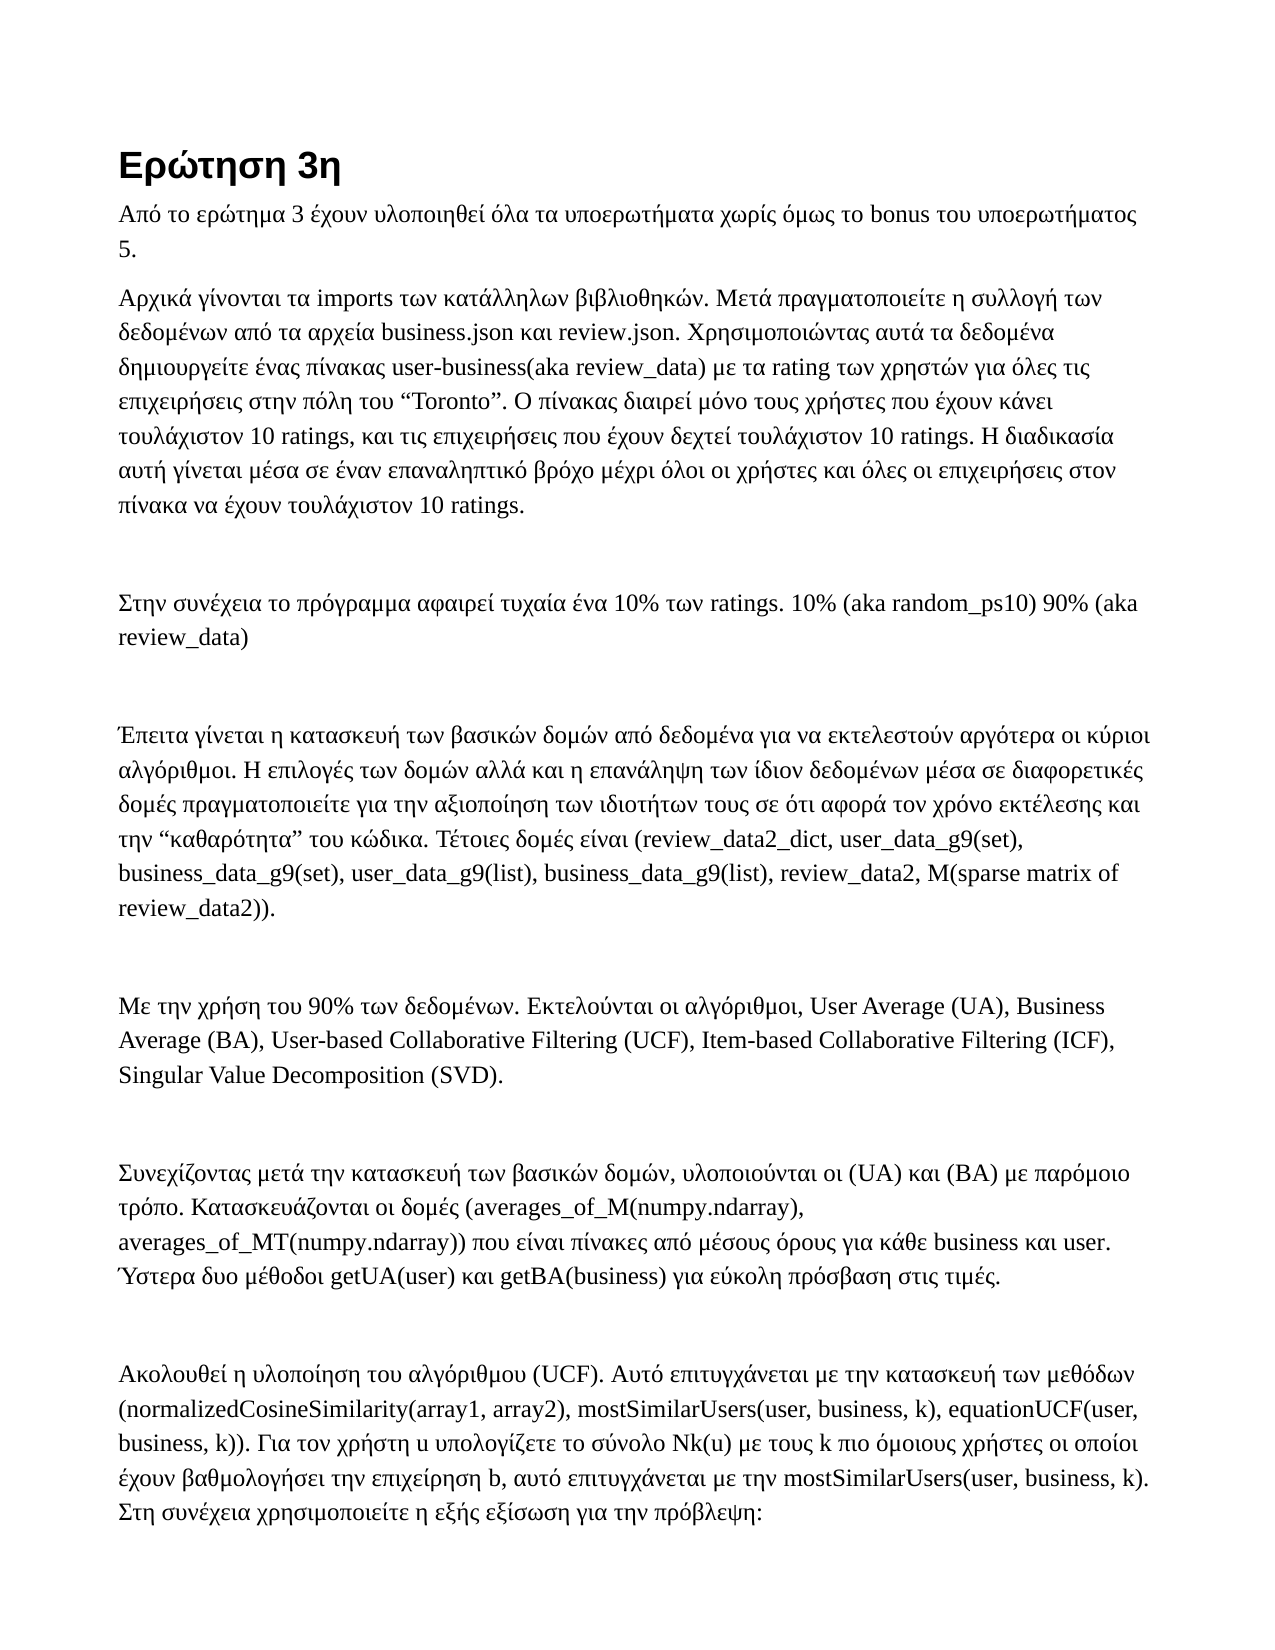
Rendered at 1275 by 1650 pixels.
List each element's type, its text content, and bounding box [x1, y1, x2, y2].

text Από το ερώτημα 3 έχουν υλοποιηθεί όλα τα υποερωτήματα χωρίς όμως το bonus του υποερωτήματος 5. [118, 199, 1157, 262]
text Αρχικά γίνονται τα imports των κατάλληλων βιβλιοθηκών. Μετά πραγματοποιείτε η συλλογή των δεδομένων από τα αρχεία business.json και review.json. Χρησιμοποιώντας αυτά τα δεδομένα δημιουργείτε ένας πίνακας user-business(aka review_data) με τα rating των χρηστών για όλες τις επιχειρήσεις στην πόλη του “Toronto”. Ο πίνακας διαιρεί μόνο τους χρήστες που έχουν κάνει τουλάχιστον 10 ratings, και τις επιχειρήσεις που έχουν δεχτεί τουλάχιστον 10 ratings. Η διαδικασία αυτή γίνεται μέσα σε έναν επαναληπτικό βρόχο μέχρι όλοι οι χρήστες και όλες οι επιχειρήσεις στον πίνακα να έχουν τουλάχιστον 10 ratings. [118, 283, 1157, 518]
text Ακολουθεί η υλοποίηση του αλγόριθμου (UCF). Αυτό επιτυγχάνεται με την κατασκευή των μεθόδων (normalizedCosineSimilarity(array1, array2), mostSimilarUsers(user, business, k), equationUCF(user, business, k)). Για τον χρήστη u υπολογίζετε το σύνολο Nk(u) με τους k πιο όμοιους χρήστες οι οποίοι έχουν βαθμολογήσει την επιχείρηση b, αυτό επιτυγχάνεται με την mostSimilarUsers(user, business, k). Στη συνέχεια χρησιμοποιείτε η εξής εξίσωση για την πρόβλεψη: [118, 1359, 1157, 1526]
text Με την χρήση του 90% των δεδομένων. Εκτελούνται οι αλγόριθμοι, User Average (UA), Business Average (BA), User-based Collaborative Filtering (UCF), Item-based Collaborative Filtering (ΙCF), Singular Value Decomposition (SVD). [118, 991, 1157, 1089]
text Συνεχίζοντας μετά την κατασκευή των βασικών δομών, υλοποιούνται οι (UA) και (BA) με παρόμοιο τρόπο. Κατασκευάζονται οι δομές (averages_of_M(numpy.ndarray), averages_of_MT(numpy.ndarray)) που είναι πίνακες από μέσους όρους για κάθε business και user. Ύστερα δυο μέθοδοι getUA(user) και getBA(business) για εύκολη πρόσβαση στις τιμές. [118, 1158, 1157, 1290]
subtitle Ερώτηση 3η [118, 143, 1157, 187]
text Έπειτα γίνεται η κατασκευή των βασικών δομών από δεδομένα για να εκτελεστούν αργότερα οι κύριοι αλγόριθμοι. Η επιλογές των δομών αλλά και η επανάληψη των ίδιον δεδομένων μέσα σε διαφορετικές δομές πραγματοποιείτε για την αξιοποίηση των ιδιοτήτων τους σε ότι αφορά τον χρόνο εκτέλεσης και την “καθαρότητα” του κώδικα. Τέτοιες δομές είναι (review_data2_dict, user_data_g9(set), business_data_g9(set), user_data_g9(list), business_data_g9(list), review_data2, M(sparse matrix of review_data2)). [118, 720, 1157, 922]
text Στην συνέχεια το πρόγραμμα αφαιρεί τυχαία ένα 10% των ratings. 10% (aka random_ps10) 90% (aka review_data) [118, 588, 1157, 651]
